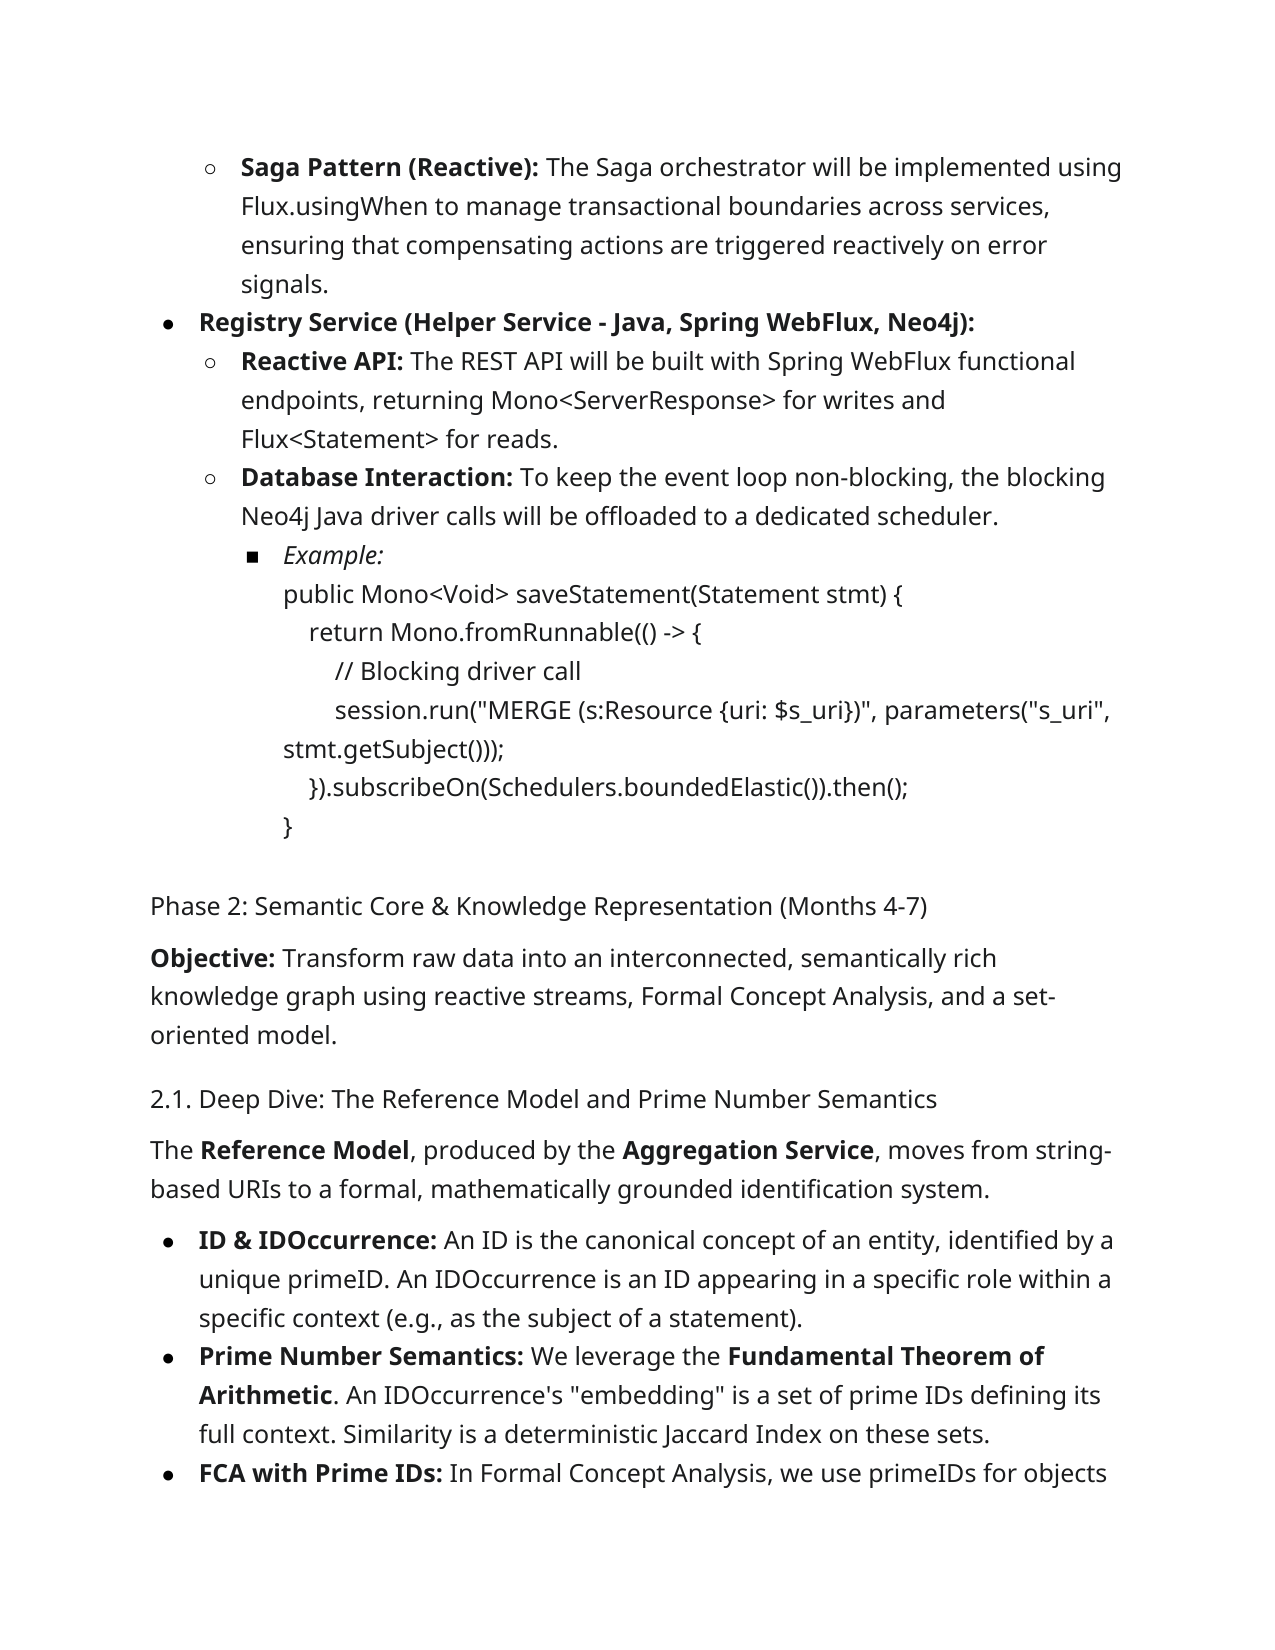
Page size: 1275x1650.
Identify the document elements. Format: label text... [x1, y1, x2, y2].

subtitle Phase 2: Semantic Core & Knowledge Representation (Months 4-7) [150, 889, 1125, 923]
list Saga Pattern (Reactive): The Saga orchestrator will be implemented using Flux.usingWhen to manage transactional boundaries across services, ensuring that compensating actions are triggered reactively on error signals. [203, 150, 1125, 300]
subtitle 2.1. Deep Dive: The Reference Model and Prime Number Semantics [150, 1081, 1125, 1116]
text The Reference Model, produced by the Aggregation Service, moves from string-based URIs to a formal, mathematically grounded identification system. [150, 1133, 1125, 1206]
list FCA with Prime IDs: In Formal Concept Analysis, we use primeIDs for objects [161, 1455, 1125, 1489]
list Registry Service (Helper Service - Java, Spring WebFlux, Neo4j): [161, 305, 1125, 339]
list Prime Number Semantics: We leverage the Fundamental Theorem of Arithmetic. An IDOccurrence's "embedding" is a set of prime IDs defining its full context. Similarity is a deterministic Jaccard Index on these sets. [161, 1339, 1125, 1451]
list Example: public Mono<Void> saveStatement(Statement stmt) { return Mono.fromRunnable(() -> { // Blocking driver call session.run("MERGE (s:Resource {uri: $s_uri})", parameters("s_uri", stmt.getSubject())); }).subscribeOn(Schedulers.boundedElastic()).then(); } [245, 537, 1125, 873]
list Database Interaction: To keep the event loop non-blocking, the blocking Neo4j Java driver calls will be offloaded to a dedicated scheduler. [203, 460, 1125, 533]
list Reactive API: The REST API will be built with Spring WebFlux functional endpoints, returning Mono<ServerResponse> for writes and Flux<Statement> for reads. [203, 344, 1125, 455]
text Objective: Transform raw data into an interconnected, semantically rich knowledge graph using reactive streams, Formal Concept Analysis, and a set-oriented model. [150, 940, 1125, 1052]
list ID & IDOccurrence: An ID is the canonical concept of an entity, identified by a unique primeID. An IDOccurrence is an ID appearing in a specific role within a specific context (e.g., as the subject of a statement). [161, 1223, 1125, 1334]
